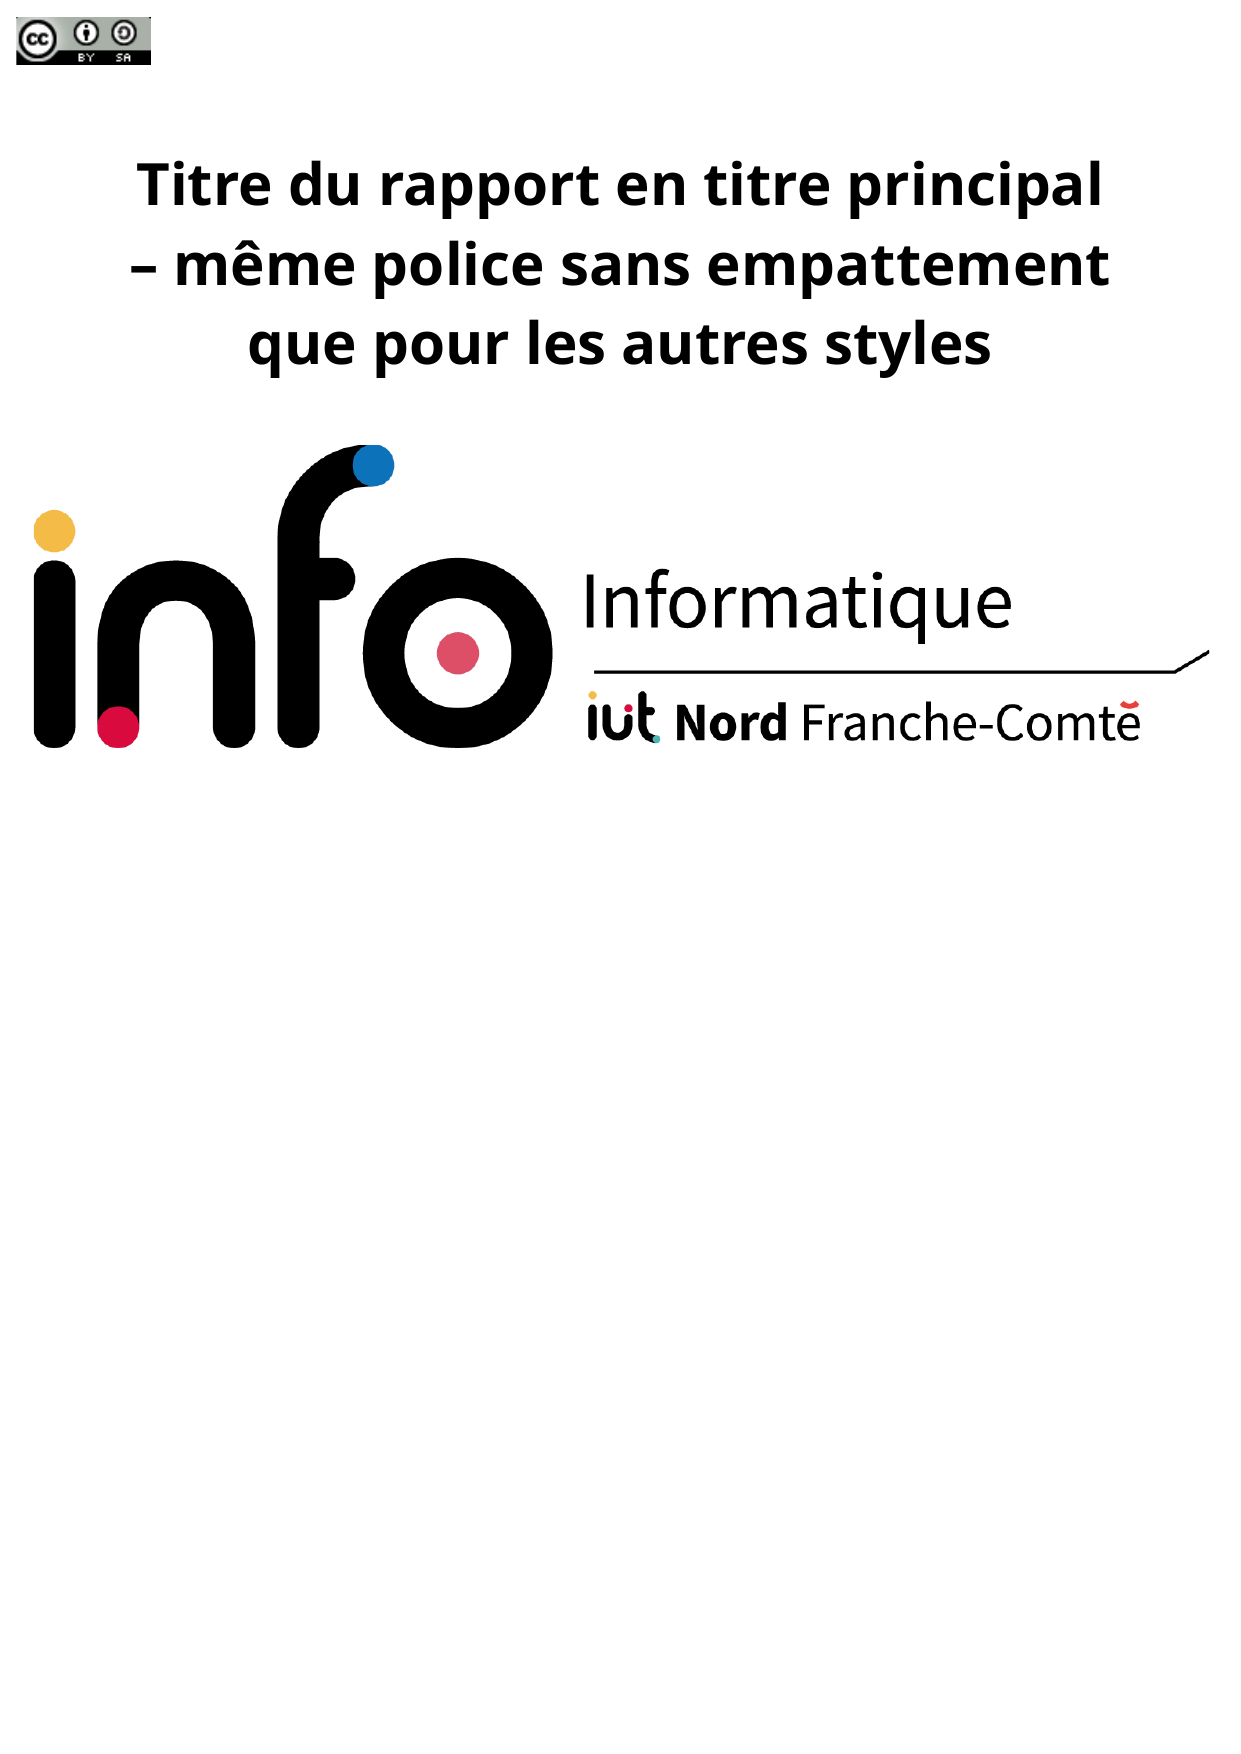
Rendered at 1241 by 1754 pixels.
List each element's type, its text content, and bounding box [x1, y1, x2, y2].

picture [16, 17, 151, 65]
title Titre du rapport en titre principal – même police sans empattement que pour les autres styles [118, 143, 1122, 382]
picture [33, 445, 1210, 748]
